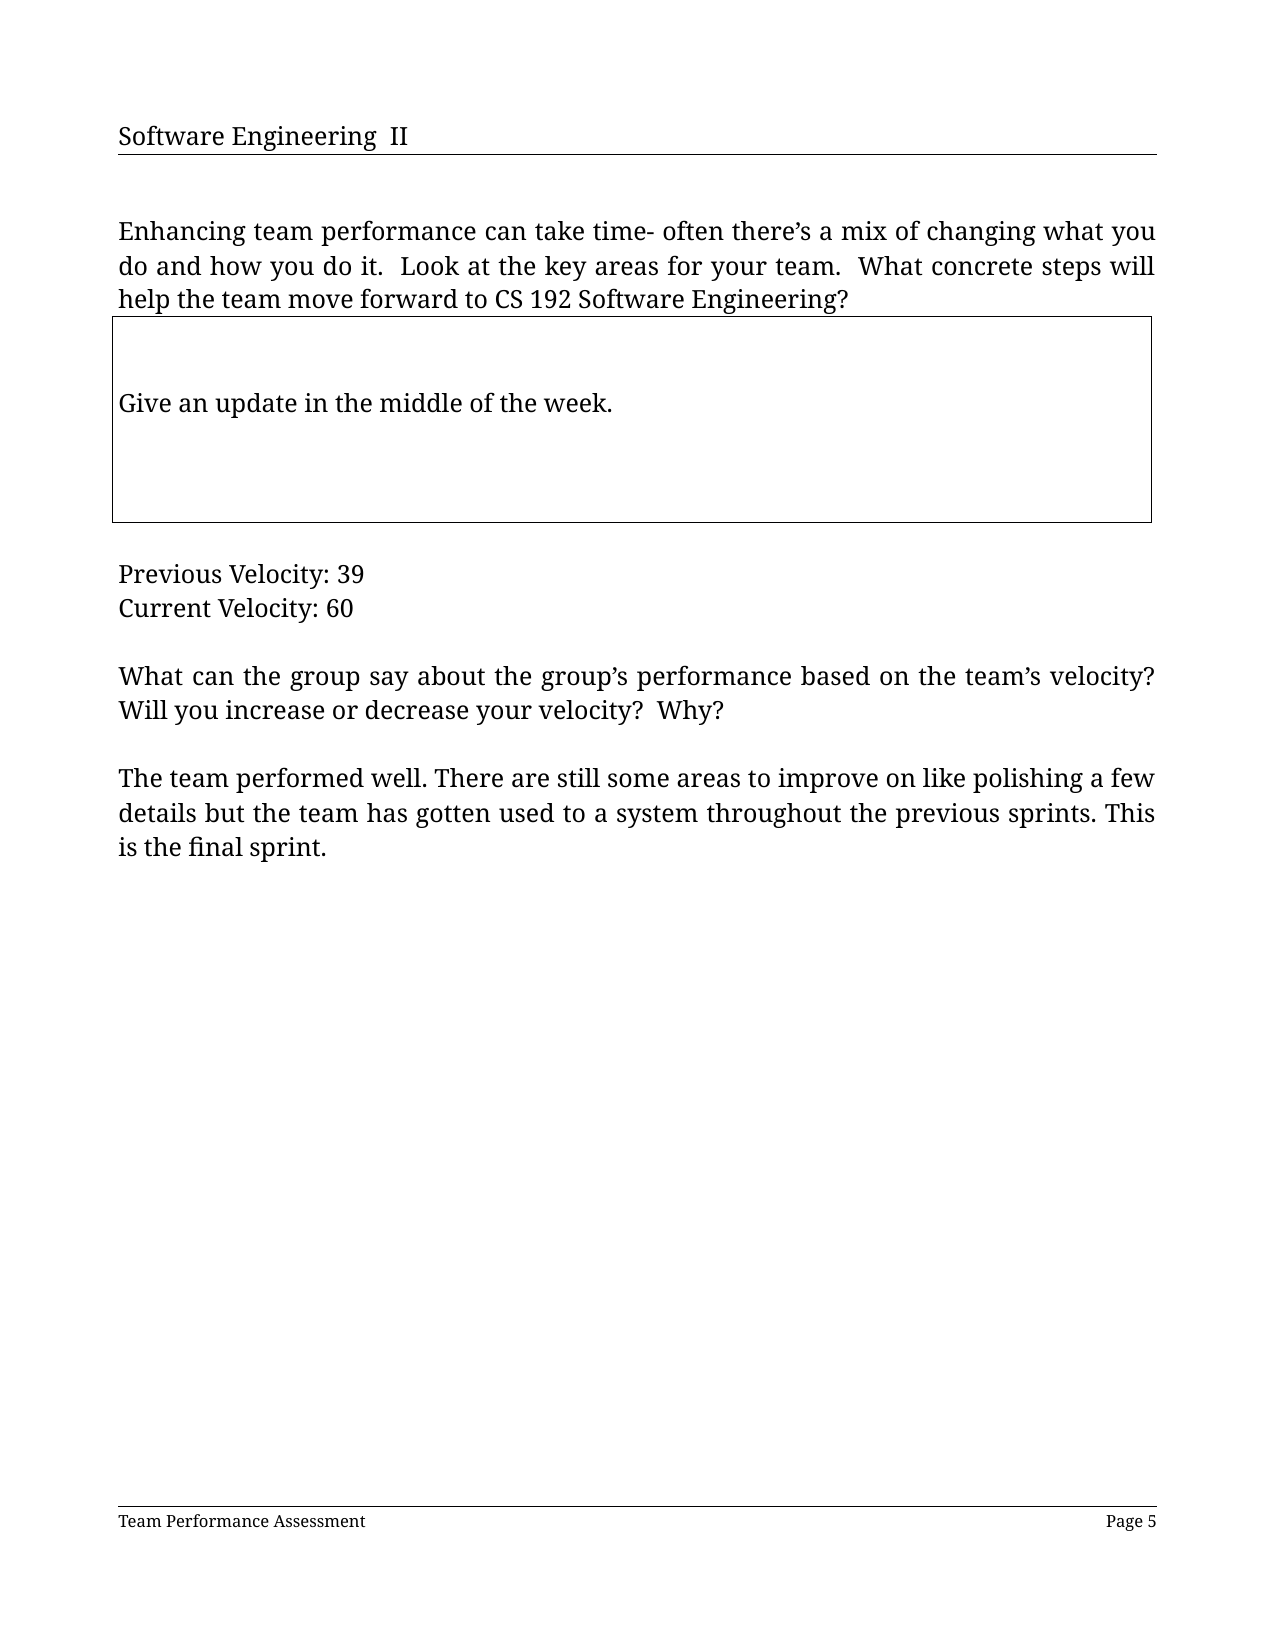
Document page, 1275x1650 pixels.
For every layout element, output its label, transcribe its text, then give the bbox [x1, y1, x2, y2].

text Previous Velocity: 39 [118, 557, 1157, 591]
table_header Give an update in the middle of the week. [113, 317, 1151, 522]
text Enhancing team performance can take time- often there’s a mix of changing what you do and how you do it. Look at the key areas for your team. What concrete steps will help the team move forward to CS 192 Software Engineering? [118, 214, 1157, 316]
text What can the group say about the group’s performance based on the team’s velocity? Will you increase or decrease your velocity? Why? [118, 659, 1157, 727]
text Current Velocity: 60 [118, 591, 1157, 625]
text The team performed well. There are still some areas to improve on like polishing a few details but the team has gotten used to a system throughout the previous sprints. This is the final sprint. [118, 761, 1157, 863]
